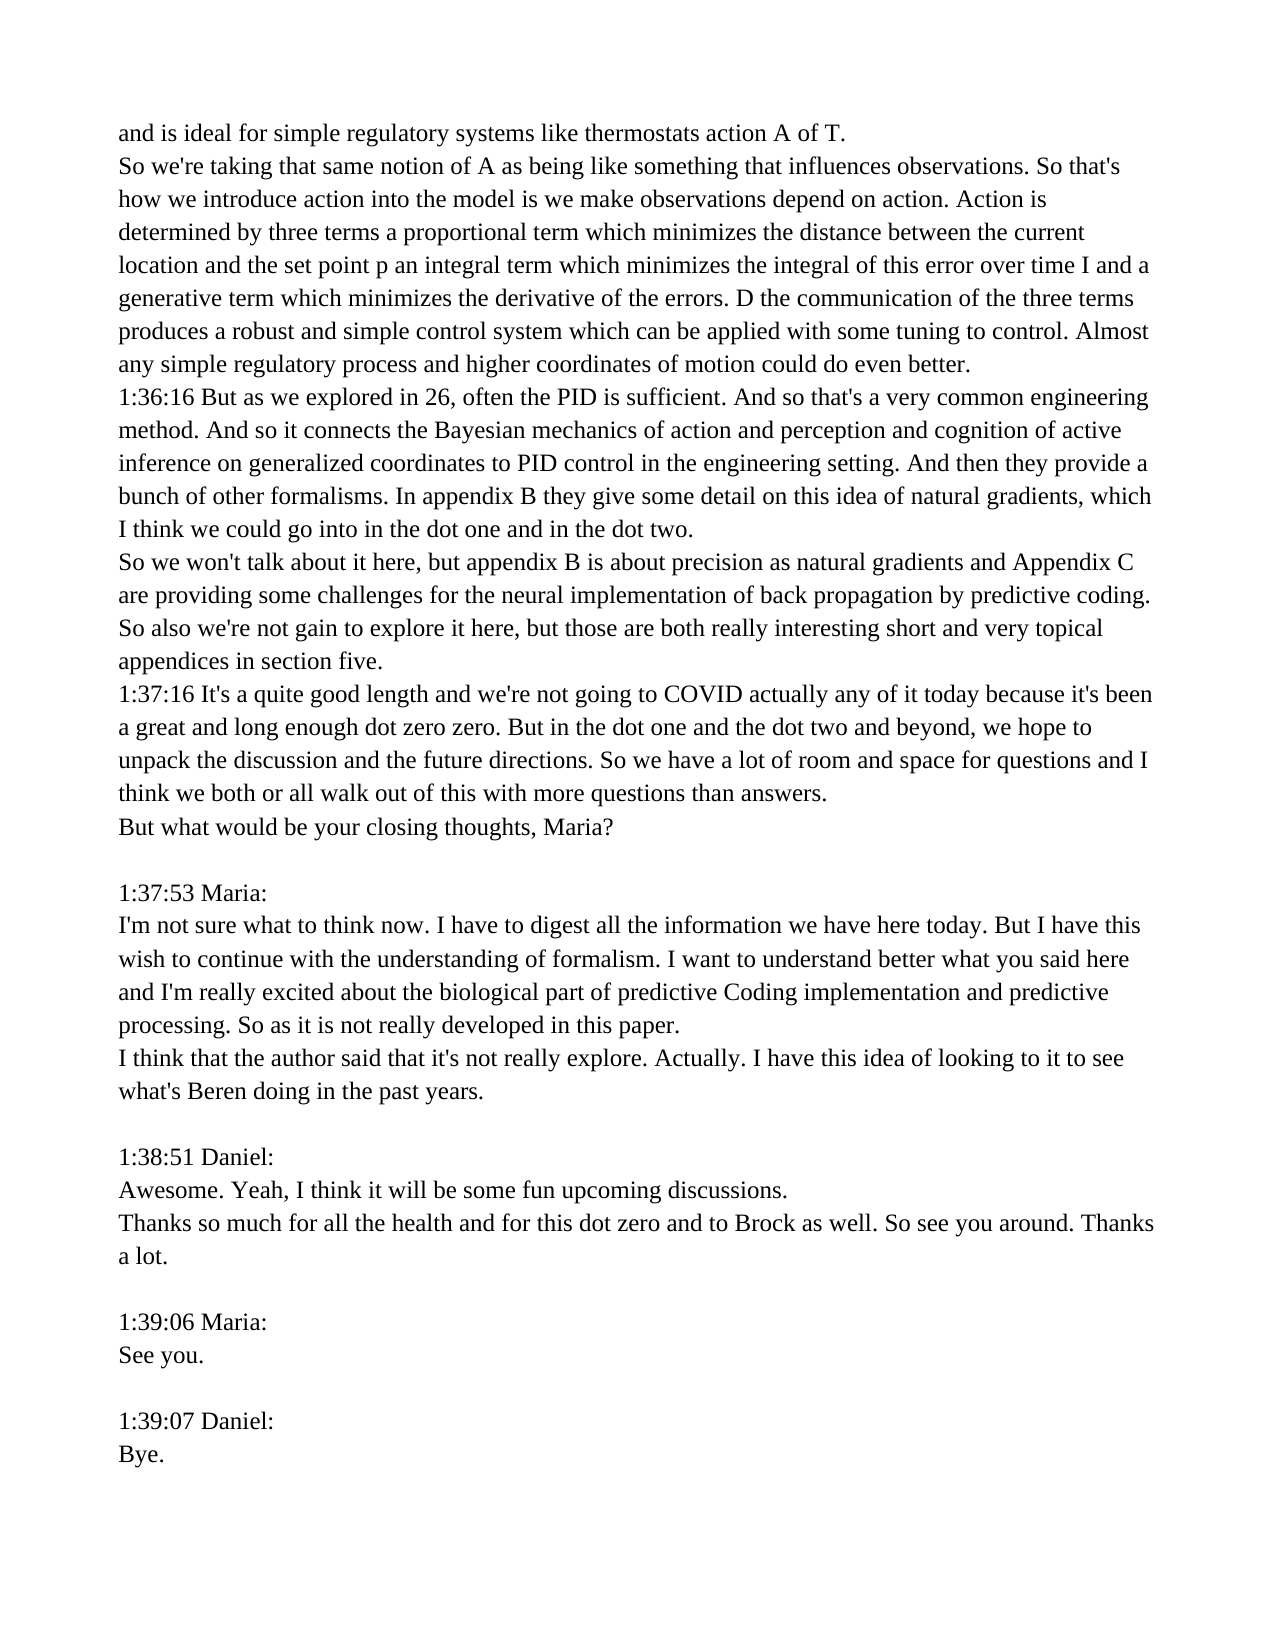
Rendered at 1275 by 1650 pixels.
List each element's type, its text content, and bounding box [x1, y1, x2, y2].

text I think that the author said that it's not really explore. Actually. I have this idea of looking to it to see what's Beren doing in the past years. [118, 1043, 1157, 1104]
text 1:36:16 But as we explored in 26, often the PID is sufficient. And so that's a very common engineering method. And so it connects the Bayesian mechanics of action and perception and cognition of active inference on generalized coordinates to PID control in the engineering setting. And then they provide a bunch of other formalisms. In appendix B they give some detail on this idea of natural gradients, which I think we could go into in the dot one and in the dot two. [118, 382, 1157, 543]
text But what would be your closing thoughts, Maria? [118, 812, 1157, 840]
text Bye. [118, 1439, 1157, 1468]
text and is ideal for simple regulatory systems like thermostats action A of T. [118, 118, 1157, 147]
text I'm not sure what to think now. I have to digest all the information we have here today. But I have this wish to continue with the understanding of formalism. I want to understand better what you said here and I'm really excited about the biological part of predictive Coding implementation and predictive processing. So as it is not really developed in this paper. [118, 911, 1157, 1038]
text 1:37:53 Maria: [118, 878, 1157, 906]
text See you. [118, 1340, 1157, 1369]
text 1:39:07 Daniel: [118, 1406, 1157, 1435]
text 1:39:06 Maria: [118, 1307, 1157, 1336]
text 1:38:51 Daniel: [118, 1142, 1157, 1171]
text Thanks so much for all the health and for this dot zero and to Brock as well. So see you around. Thanks a lot. [118, 1208, 1157, 1269]
text So we won't talk about it here, but appendix B is about precision as natural gradients and Appendix C are providing some challenges for the neural implementation of back propagation by predictive coding. So also we're not gain to explore it here, but those are both really interesting short and very topical appendices in section five. [118, 547, 1157, 675]
text 1:37:16 It's a quite good length and we're not going to COVID actually any of it today because it's been a great and long enough dot zero zero. But in the dot one and the dot two and beyond, we hope to unpack the discussion and the future directions. So we have a lot of room and space for questions and I think we both or all walk out of this with more questions than answers. [118, 679, 1157, 807]
text Awesome. Yeah, I think it will be some fun upcoming discussions. [118, 1175, 1157, 1203]
text So we're taking that same notion of A as being like something that influences observations. So that's how we introduce action into the model is we make observations depend on action. Action is determined by three terms a proportional term which minimizes the distance between the current location and the set point p an integral term which minimizes the integral of this error over time I and a generative term which minimizes the derivative of the errors. D the communication of the three terms produces a robust and simple control system which can be applied with some tuning to control. Almost any simple regulatory process and higher coordinates of motion could do even better. [118, 151, 1157, 378]
